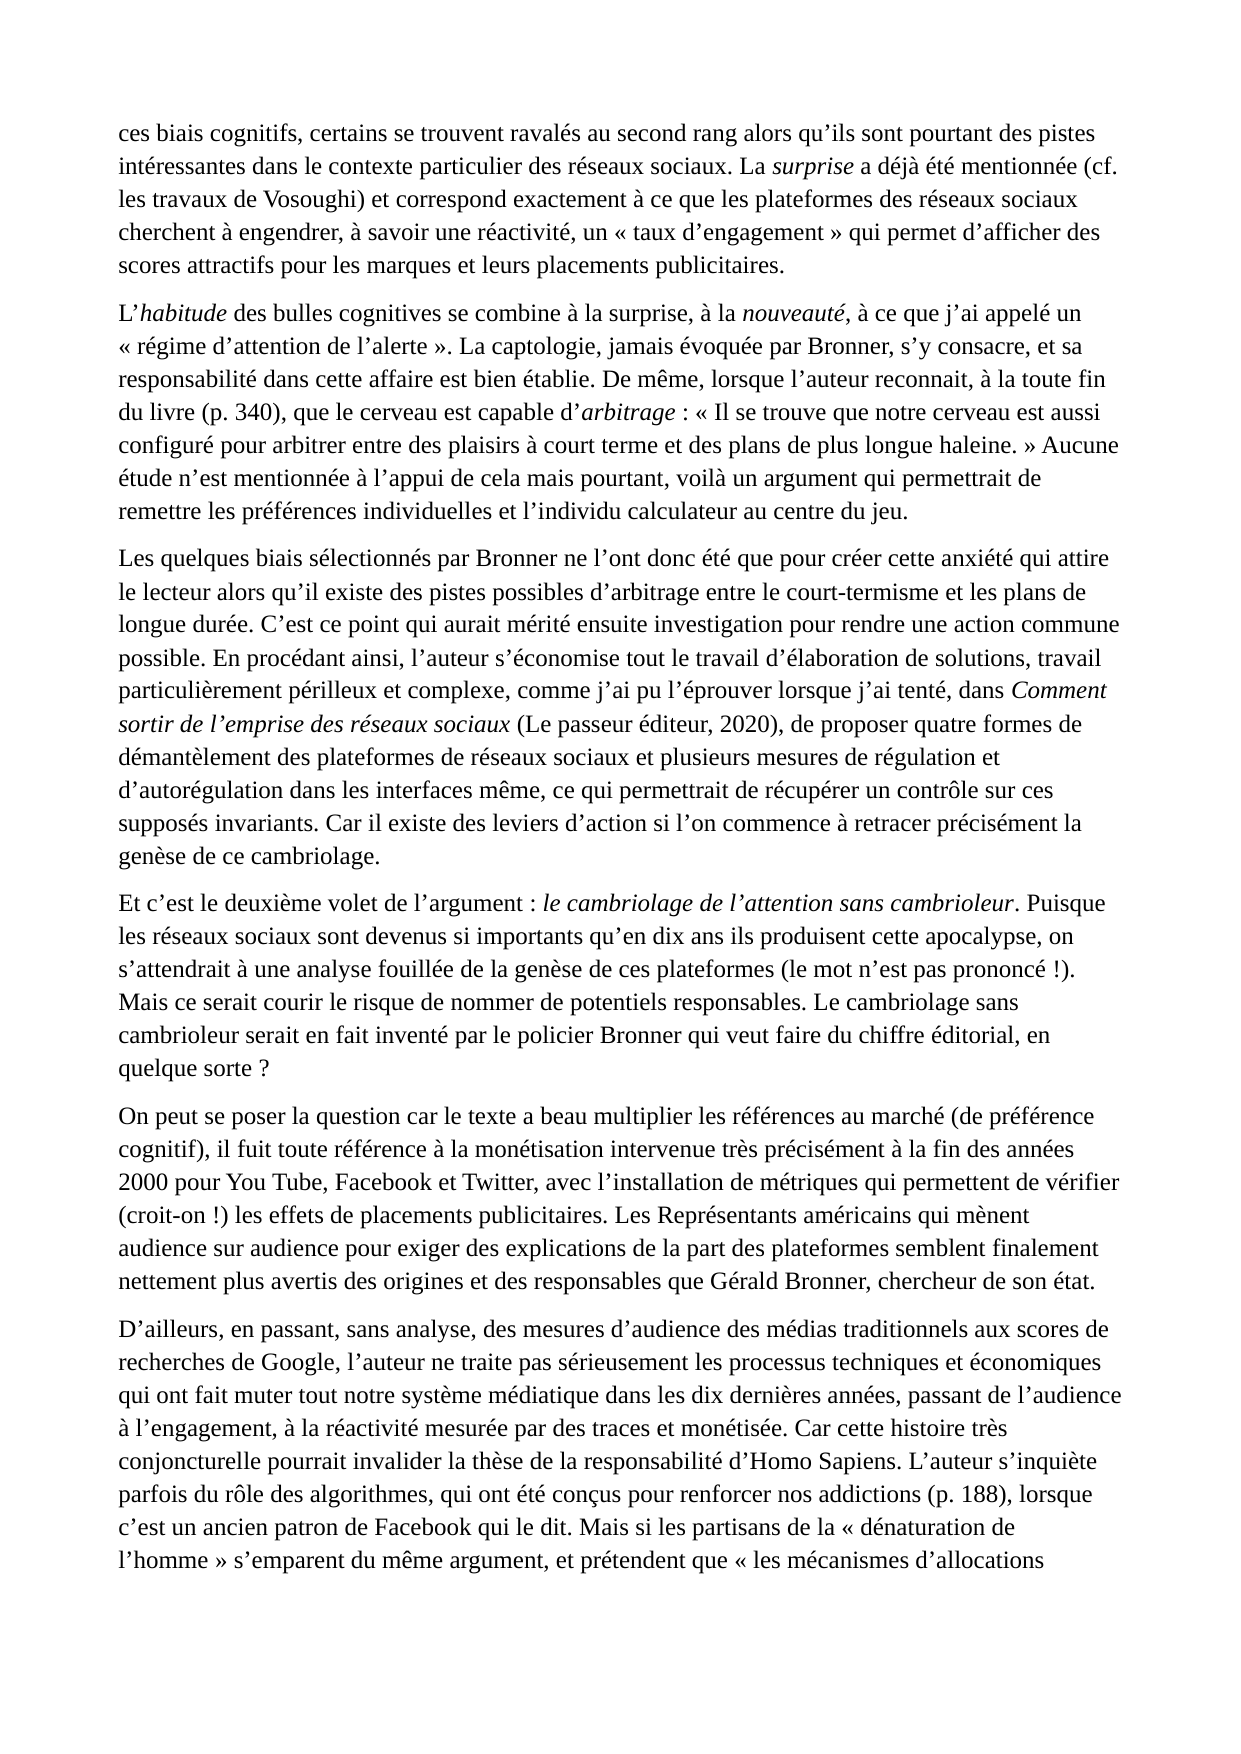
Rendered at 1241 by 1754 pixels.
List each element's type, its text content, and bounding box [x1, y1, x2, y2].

text Les quelques biais sélectionnés par Bronner ne l’ont donc été que pour créer cette anxiété qui attire le lecteur alors qu’il existe des pistes possibles d’arbitrage entre le court-termisme et les plans de longue durée. C’est ce point qui aurait mérité ensuite investigation pour rendre une action commune possible. En procédant ainsi, l’auteur s’économise tout le travail d’élaboration de solutions, travail particulièrement périlleux et complexe, comme j’ai pu l’éprouver lorsque j’ai tenté, dans Comment sortir de l’emprise des réseaux sociaux (Le passeur éditeur, 2020), de proposer quatre formes de démantèlement des plateformes de réseaux sociaux et plusieurs mesures de régulation et d’autorégulation dans les interfaces même, ce qui permettrait de récupérer un contrôle sur ces supposés invariants. Car il existe des leviers d’action si l’on commence à retracer précisément la genèse de ce cambriolage. [118, 543, 1122, 869]
text ces biais cognitifs, certains se trouvent ravalés au second rang alors qu’ils sont pourtant des pistes intéressantes dans le contexte particulier des réseaux sociaux. La surprise a déjà été mentionnée (cf. les travaux de Vosoughi) et correspond exactement à ce que les plateformes des réseaux sociaux cherchent à engendrer, à savoir une réactivité, un « taux d’engagement » qui permet d’afficher des scores attractifs pour les marques et leurs placements publicitaires. [118, 118, 1122, 279]
text On peut se poser la question car le texte a beau multiplier les références au marché (de préférence cognitif), il fuit toute référence à la monétisation intervenue très précisément à la fin des années 2000 pour You Tube, Facebook et Twitter, avec l’installation de métriques qui permettent de vérifier (croit-on !) les effets de placements publicitaires. Les Représentants américains qui mènent audience sur audience pour exiger des explications de la part des plateformes semblent finalement nettement plus avertis des origines et des responsables que Gérald Bronner, chercheur de son état. [118, 1101, 1122, 1295]
text L’habitude des bulles cognitives se combine à la surprise, à la nouveauté, à ce que j’ai appelé un « régime d’attention de l’alerte ». La captologie, jamais évoquée par Bronner, s’y consacre, et sa responsabilité dans cette affaire est bien établie. De même, lorsque l’auteur reconnait, à la toute fin du livre (p. 340), que le cerveau est capable d’arbitrage : « Il se trouve que notre cerveau est aussi configuré pour arbitrer entre des plaisirs à court terme et des plans de plus longue haleine. » Aucune étude n’est mentionnée à l’appui de cela mais pourtant, voilà un argument qui permettrait de remettre les préférences individuelles et l’individu calculateur au centre du jeu. [118, 298, 1122, 525]
text Et c’est le deuxième volet de l’argument : le cambriolage de l’attention sans cambrioleur. Puisque les réseaux sociaux sont devenus si importants qu’en dix ans ils produisent cette apocalypse, on s’attendrait à une analyse fouillée de la genèse de ces plateformes (le mot n’est pas prononcé !). Mais ce serait courir le risque de nommer de potentiels responsables. Le cambriolage sans cambrioleur serait en fait inventé par le policier Bronner qui veut faire du chiffre éditorial, en quelque sorte ? [118, 888, 1122, 1082]
text D’ailleurs, en passant, sans analyse, des mesures d’audience des médias traditionnels aux scores de recherches de Google, l’auteur ne traite pas sérieusement les processus techniques et économiques qui ont fait muter tout notre système médiatique dans les dix dernières années, passant de l’audience à l’engagement, à la réactivité mesurée par des traces et monétisée. Car cette histoire très conjoncturelle pourrait invalider la thèse de la responsabilité d’Homo Sapiens. L’auteur s’inquiète parfois du rôle des algorithmes, qui ont été conçus pour renforcer nos addictions (p. 188), lorsque c’est un ancien patron de Facebook qui le dit. Mais si les partisans de la « dénaturation de l’homme » s’emparent du même argument, et prétendent que « les mécanismes d’allocations [118, 1314, 1122, 1574]
